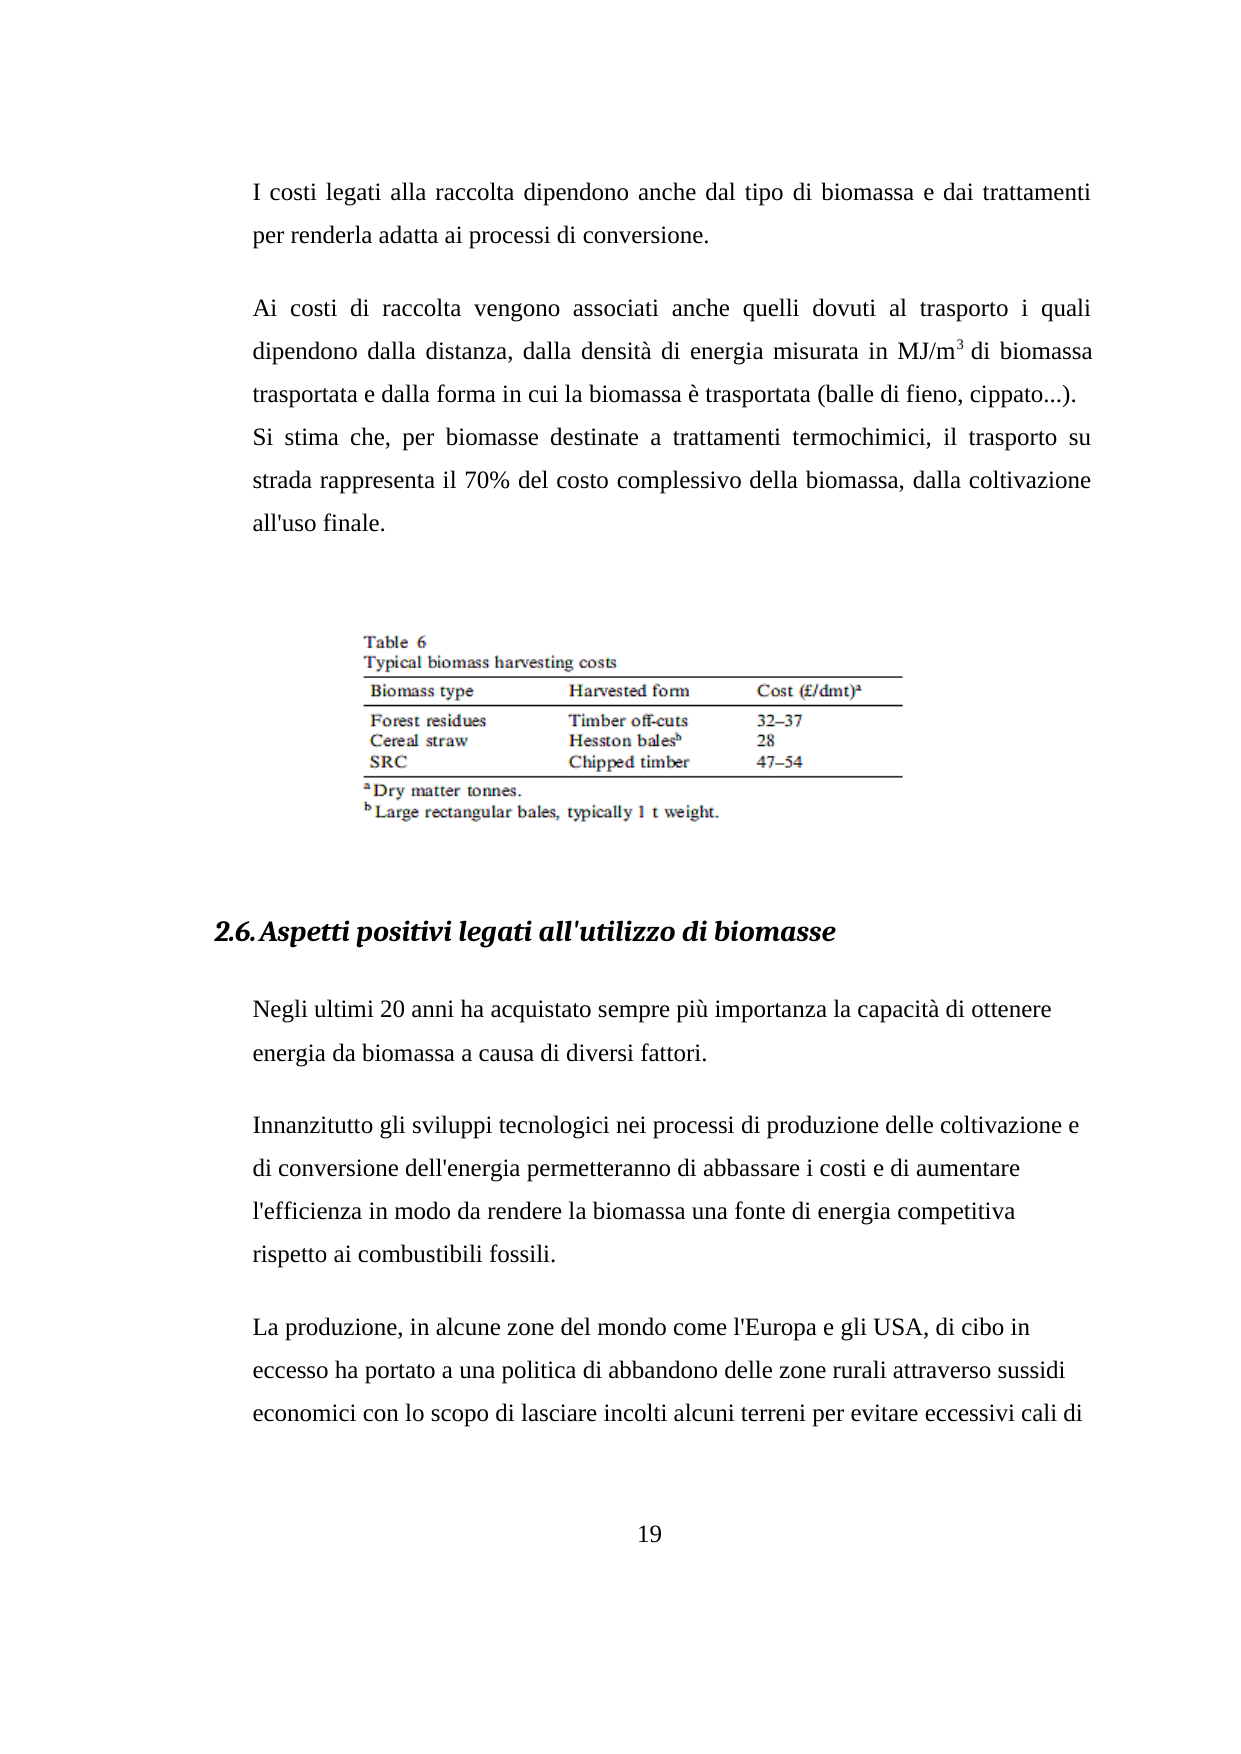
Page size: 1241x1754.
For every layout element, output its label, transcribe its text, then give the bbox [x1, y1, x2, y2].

subtitle Aspetti positivi legati all'utilizzo di biomasse [214, 915, 1093, 948]
list Negli ultimi 20 anni ha acquistato sempre più importanza la capacità di ottenere energia da biomassa a causa di diversi fattori. [215, 994, 1093, 1066]
list Si stima che, per biomasse destinate a trattamenti termochimici, il trasporto su strada rappresenta il 70% del costo complessivo della biomassa, dalla coltivazione all'uso finale. [215, 422, 1093, 537]
list La produzione, in alcune zone del mondo come l'Europa e gli USA, di cibo in eccesso ha portato a una politica di abbandono delle zone rurali attraverso sussidi economici con lo scopo di lasciare incolti alcuni terreni per evitare eccessivi cali di [215, 1312, 1093, 1427]
list Ai costi di raccolta vengono associati anche quelli dovuti al trasporto i quali dipendono dalla distanza, dalla densità di energia misurata in MJ/m3 di biomassa trasportata e dalla forma in cui la biomassa è trasportata (balle di fieno, cippato...). [215, 293, 1093, 408]
list Innanzitutto gli sviluppi tecnologici nei processi di produzione delle coltivazione e di conversione dell'energia permetteranno di abbassare i costi e di aumentare l'efficienza in modo da rendere la biomassa una fonte di energia competitiva rispetto ai combustibili fossili. [215, 1110, 1093, 1268]
picture [361, 631, 909, 829]
list I costi legati alla raccolta dipendono anche dal tipo di biomassa e dai trattamenti per renderla adatta ai processi di conversione. [215, 177, 1093, 249]
